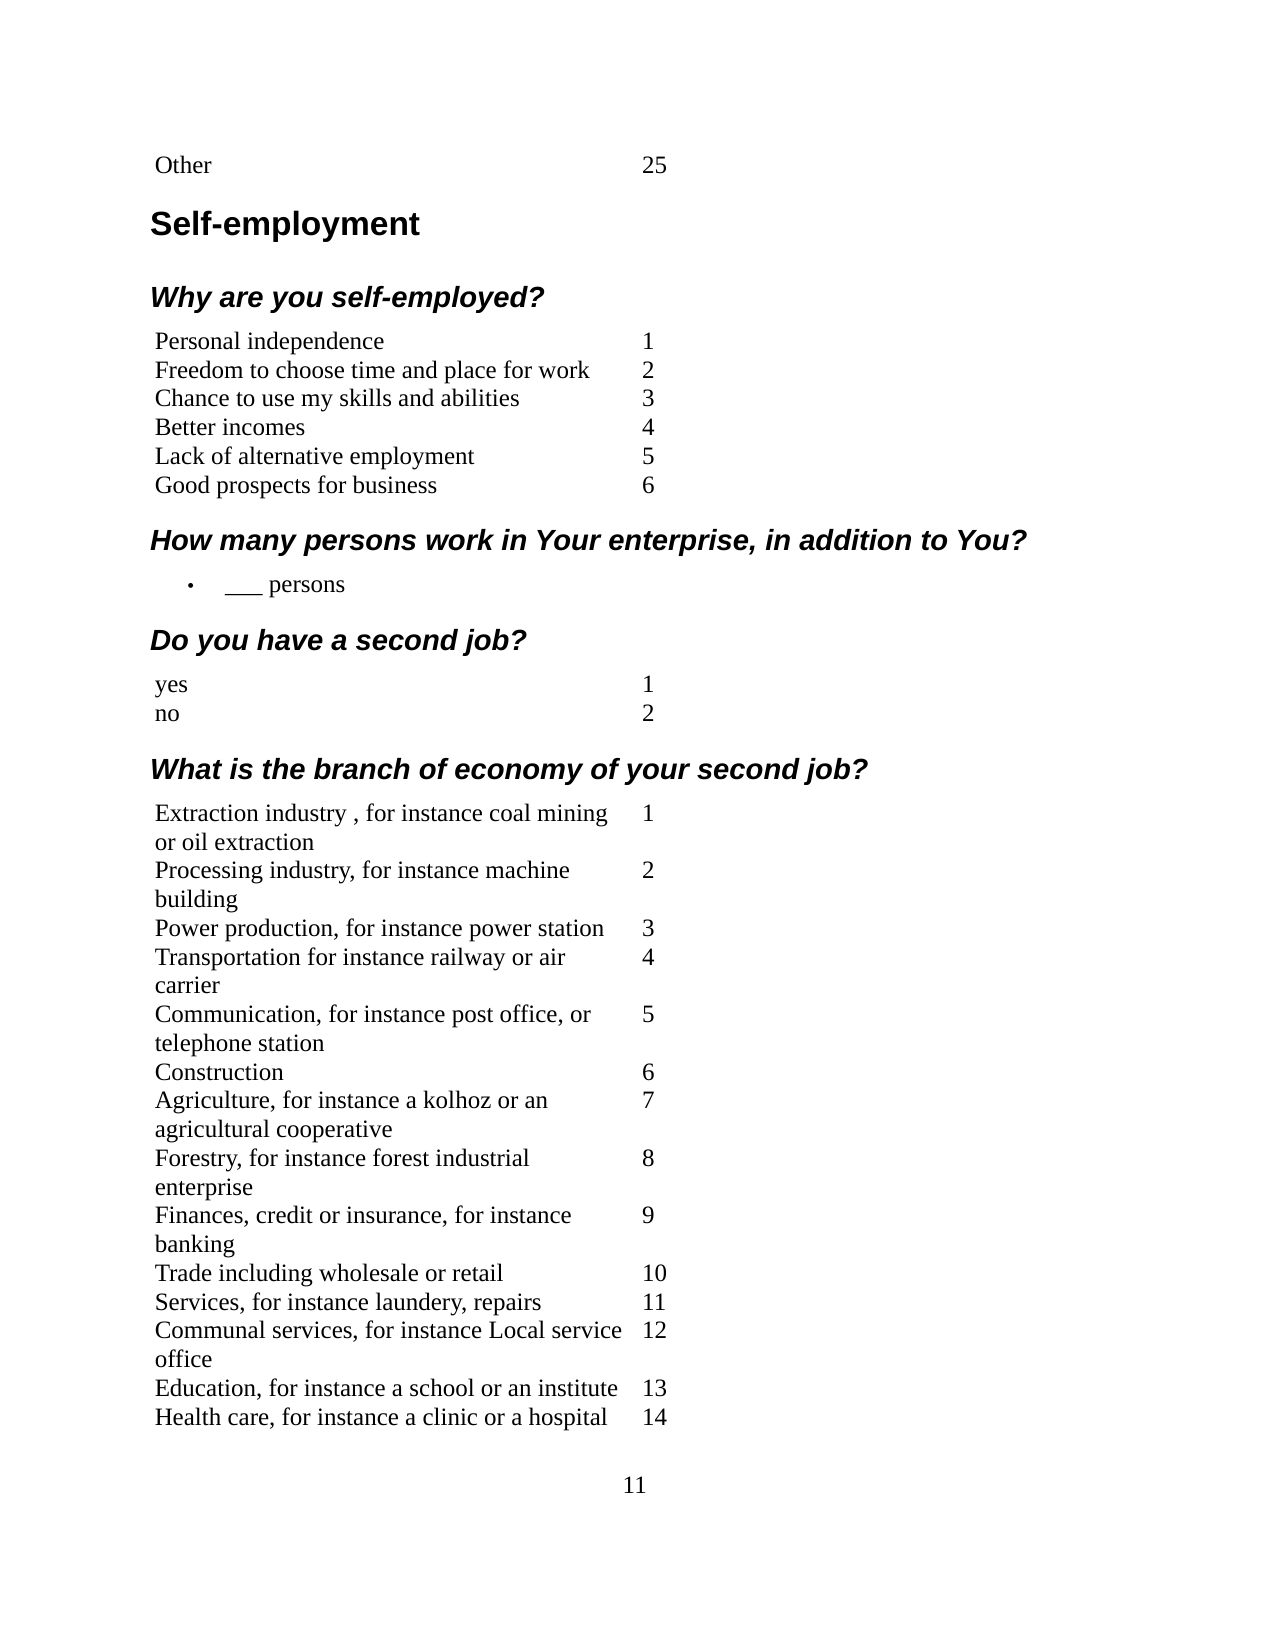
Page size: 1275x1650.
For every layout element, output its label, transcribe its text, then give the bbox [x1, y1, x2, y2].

table_cell Education, for instance a school or an institute [150, 1373, 637, 1402]
table_cell Processing industry, for instance machine building [150, 855, 637, 913]
subtitle Self-employment [150, 204, 1125, 242]
table_cell 13 [638, 1373, 1125, 1402]
table_cell 8 [638, 1143, 1125, 1200]
table_cell 2 [638, 855, 1125, 913]
table_cell Good prospects for business [150, 470, 637, 498]
table_header 1 [638, 669, 1125, 698]
table_cell Finances, credit or insurance, for instance banking [150, 1200, 637, 1258]
subtitle What is the branch of economy of your second job? [150, 752, 1125, 785]
table_cell Other [150, 150, 637, 179]
table_cell 4 [638, 412, 1125, 441]
table_cell Trade including wholesale or retail [150, 1258, 637, 1287]
list ___ persons [187, 569, 1125, 598]
table_header 1 [638, 798, 1125, 855]
table_cell Better incomes [150, 412, 637, 441]
table_cell Power production, for instance power station [150, 913, 637, 942]
table_cell Freedom to choose time and place for work [150, 355, 637, 383]
table_header yes [150, 669, 637, 698]
table_cell 3 [638, 384, 1125, 412]
subtitle How many persons work in Your enterprise, in addition to You? [150, 523, 1125, 557]
subtitle Why are you self-employed? [150, 280, 1125, 313]
table_cell Communication, for instance post office, or telephone station [150, 999, 637, 1057]
table_cell Agriculture, for instance a kolhoz or an agricultural cooperative [150, 1085, 637, 1143]
table_cell 6 [638, 470, 1125, 498]
table_cell Forestry, for instance forest industrial enterprise [150, 1143, 637, 1200]
table_cell Services, for instance laundery, repairs [150, 1287, 637, 1315]
table_header Personal independence [150, 326, 637, 355]
subtitle Do you have a second job? [150, 623, 1125, 657]
table_header 1 [638, 326, 1125, 355]
table_cell 5 [638, 999, 1125, 1057]
table_cell 5 [638, 441, 1125, 470]
table_header Extraction industry , for instance coal mining or oil extraction [150, 798, 637, 855]
table_cell 7 [638, 1085, 1125, 1143]
table_cell 3 [638, 913, 1125, 942]
table_cell 25 [638, 150, 1125, 179]
table_cell Transportation for instance railway or air carrier [150, 942, 637, 999]
table_cell 2 [638, 698, 1125, 727]
table_cell 11 [638, 1287, 1125, 1315]
table_cell 10 [638, 1258, 1125, 1287]
table_cell Chance to use my skills and abilities [150, 384, 637, 412]
table_cell 12 [638, 1315, 1125, 1373]
table_cell 14 [638, 1402, 1125, 1430]
table_cell 2 [638, 355, 1125, 383]
table_cell 9 [638, 1200, 1125, 1258]
table_cell 6 [638, 1057, 1125, 1085]
table_cell Communal services, for instance Local service office [150, 1315, 637, 1373]
table_cell Lack of alternative employment [150, 441, 637, 470]
table_cell no [150, 698, 637, 727]
table_cell Health care, for instance a clinic or a hospital [150, 1402, 637, 1430]
table_cell 4 [638, 942, 1125, 999]
table_cell Construction [150, 1057, 637, 1085]
